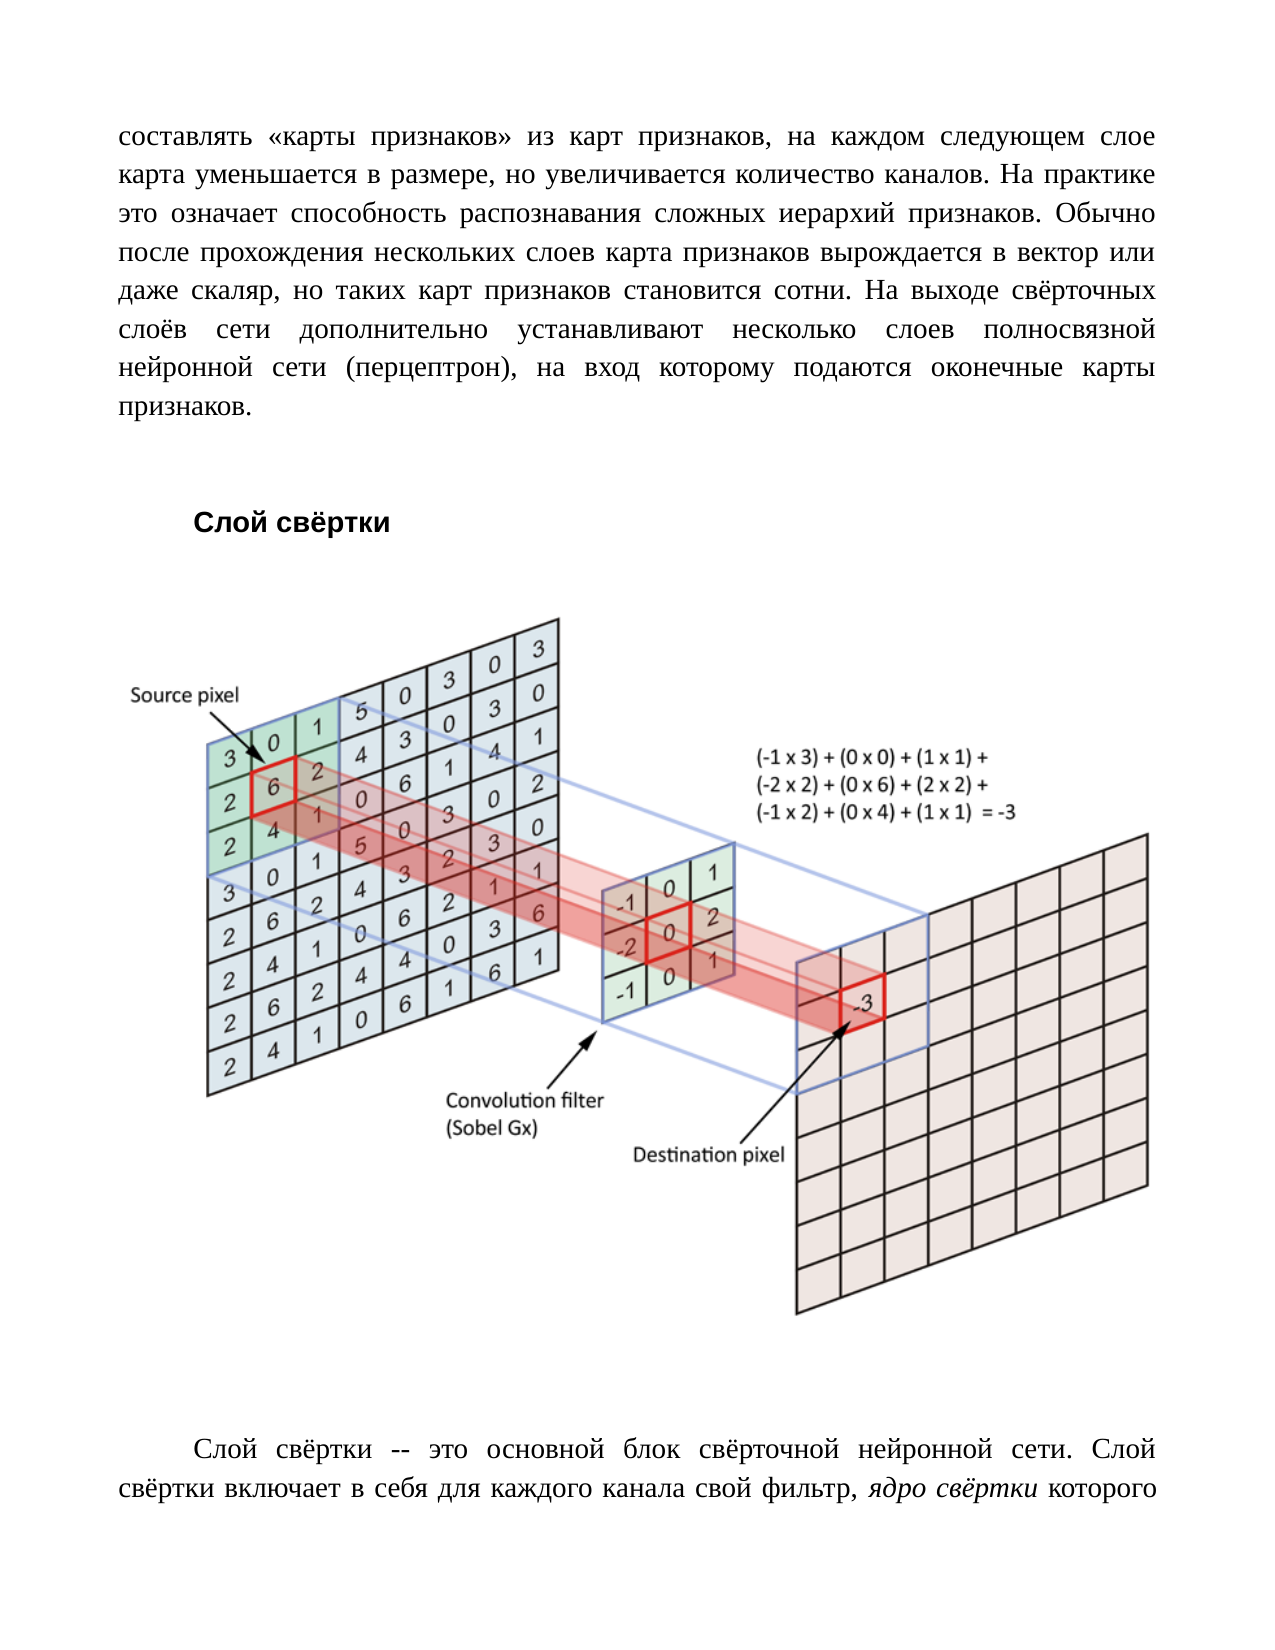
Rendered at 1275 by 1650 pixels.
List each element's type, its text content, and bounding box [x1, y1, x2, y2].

text составлять «карты признаков» из карт признаков, на каждом следующем слое карта уменьшается в размере, но увеличивается количество каналов. На практике это означает способность распознавания сложных иерархий признаков. Обычно после прохождения нескольких слоев карта признаков вырождается в вектор или даже скаляр, но таких карт признаков становится сотни. На выходе свёрточных слоёв сети дополнительно устанавливают несколько слоев полносвязной нейронной сети (перцептрон), на вход которому подаются оконечные карты признаков. [118, 118, 1157, 421]
picture [118, 608, 1157, 1321]
subtitle Слой свёртки [118, 504, 1157, 538]
text Слой свёртки -- это основной блок свёрточной нейронной сети. Слой свёртки включает в себя для каждого канала свой фильтр, ядро свёртки которого [118, 1431, 1157, 1503]
